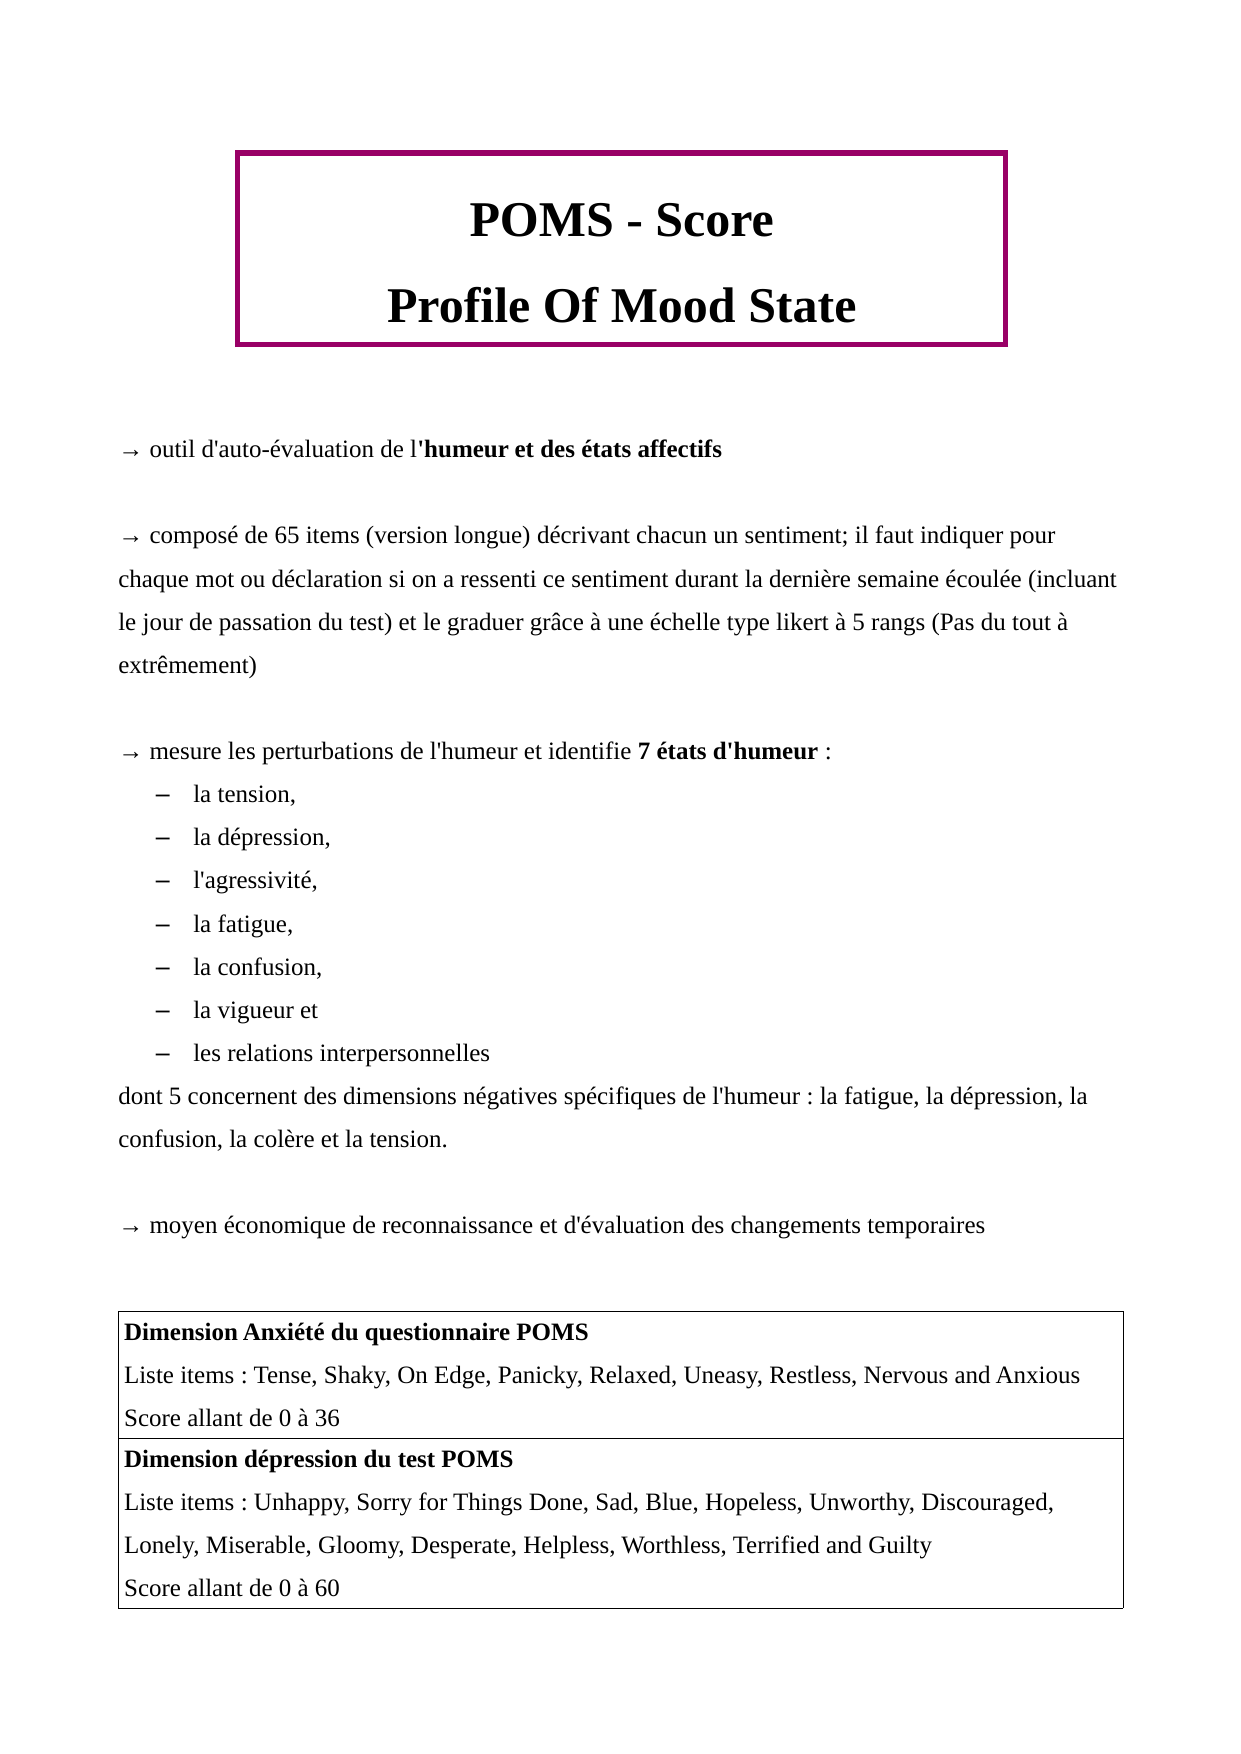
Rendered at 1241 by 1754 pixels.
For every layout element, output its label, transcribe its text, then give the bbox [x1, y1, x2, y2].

list la dépression, [156, 822, 1122, 851]
text → outil d'auto-évaluation de l'humeur et des états affectifs [118, 434, 1122, 463]
list la vigueur et [156, 995, 1122, 1024]
list la tension, [156, 779, 1122, 808]
table_header Dimension Anxiété du questionnaire POMS Liste items : Tense, Shaky, On Edge, Panicky, Relaxed, Uneasy, Restless, Nervous and Anxious Score allant de 0 à 36 [119, 1312, 1123, 1438]
text → composé de 65 items (version longue) décrivant chacun un sentiment; il faut indiquer pour chaque mot ou déclaration si on a ressenti ce sentiment durant la dernière semaine écoulée (incluant le jour de passation du test) et le graduer grâce à une échelle type likert à 5 rangs (Pas du tout à extrêmement) [118, 521, 1122, 679]
text dont 5 concernent des dimensions négatives spécifiques de l'humeur : la fatigue, la dépression, la confusion, la colère et la tension. [118, 1081, 1122, 1196]
list les relations interpersonnelles [156, 1038, 1122, 1067]
text → moyen économique de reconnaissance et d'évaluation des changements temporaires [118, 1211, 1122, 1239]
text → mesure les perturbations de l'humeur et identifie 7 états d'humeur : [118, 693, 1122, 765]
list la confusion, [156, 952, 1122, 981]
table_cell Dimension dépression du test POMS Liste items : Unhappy, Sorry for Things Done, Sad, Blue, Hopeless, Unworthy, Discouraged, Lonely, Miserable, Gloomy, Desperate, Helpless, Worthless, Terrified and Guilty Score allant de 0 à 60 [119, 1439, 1123, 1607]
list l'agressivité, [156, 866, 1122, 894]
list la fatigue, [156, 909, 1122, 937]
subtitle POMS - Score Profile Of Mood State [249, 189, 994, 333]
